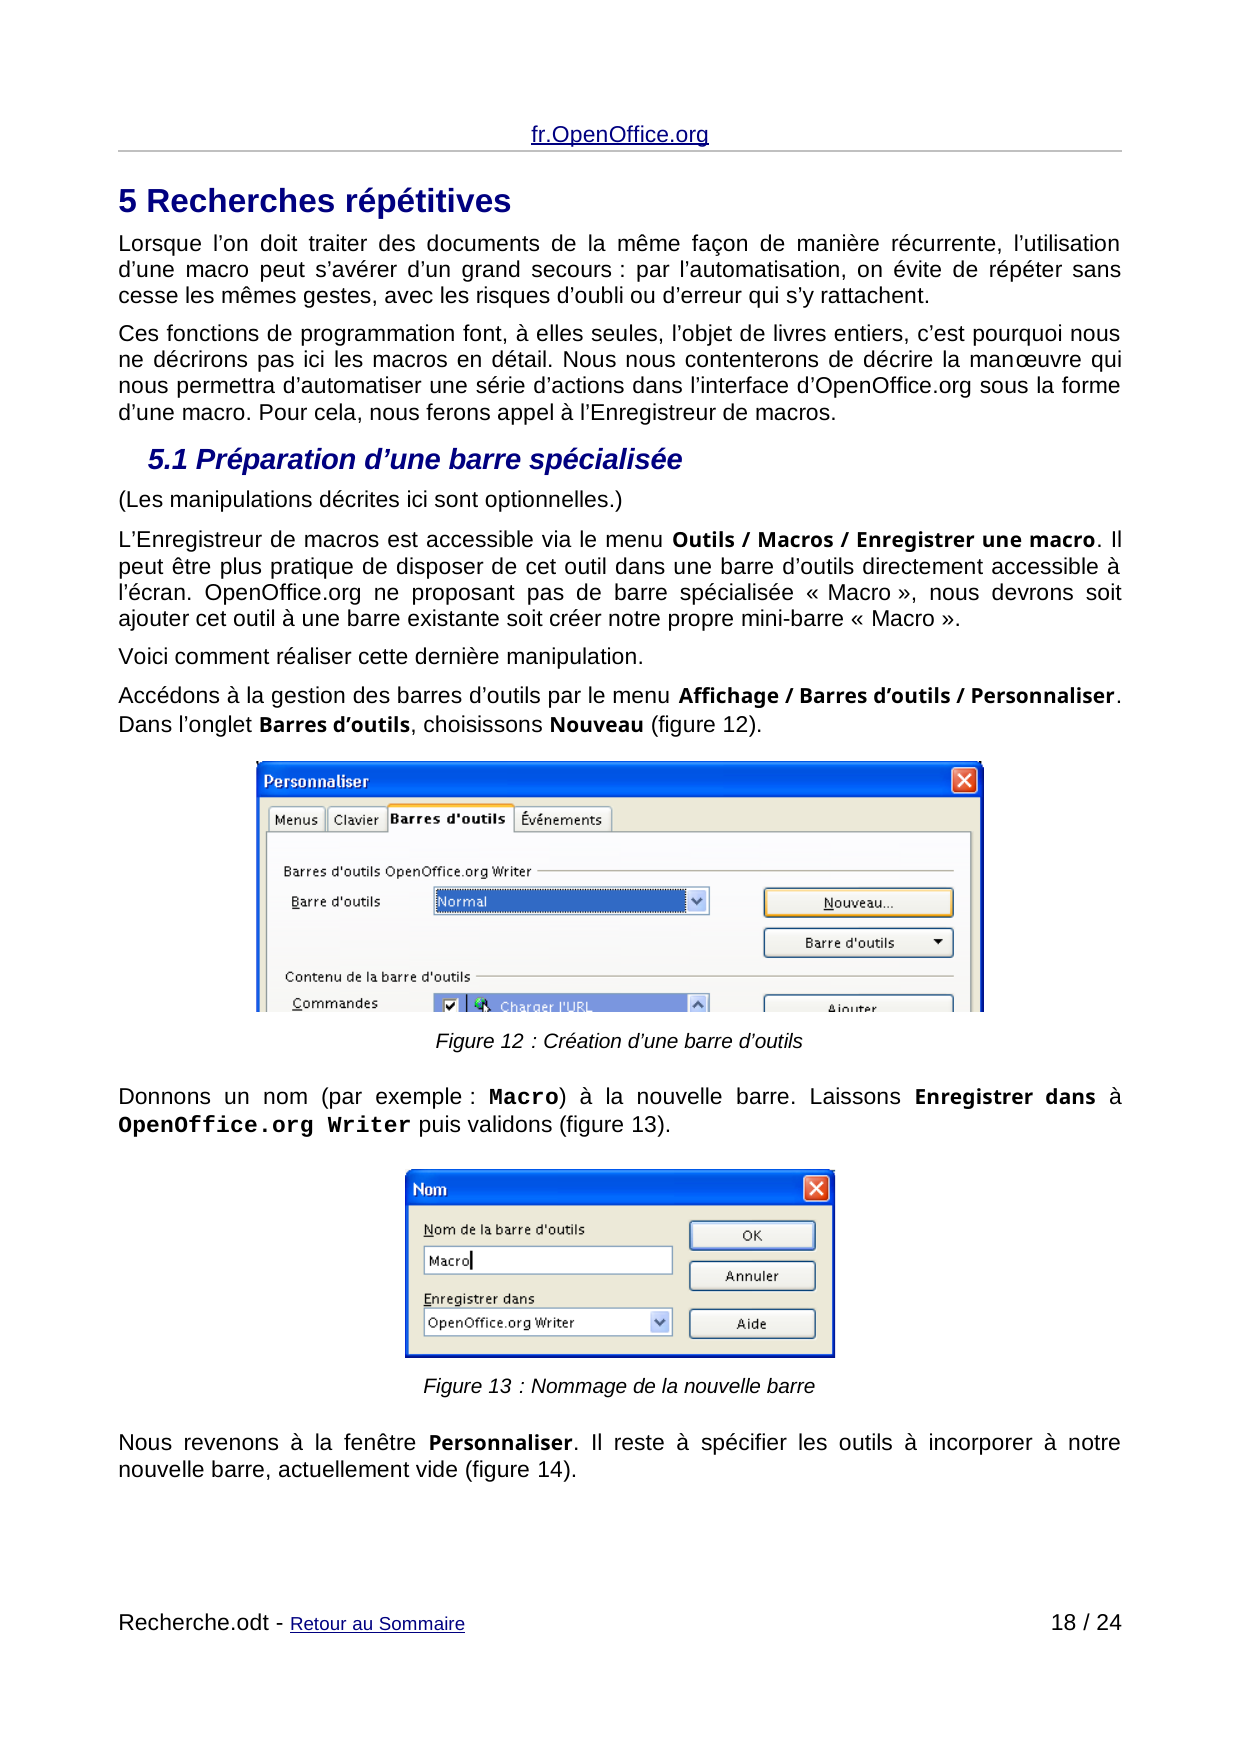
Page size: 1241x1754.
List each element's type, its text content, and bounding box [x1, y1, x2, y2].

text (Les manipulations décrites ici sont optionnelles.) [118, 487, 1122, 513]
subtitle Recherches répétitives [118, 182, 1122, 219]
text Lorsque l’on doit traiter des documents de la même façon de manière récurrente, l’utilisation d’une macro peut s’avérer d’un grand secours : par l’automatisation, on évite de répéter sans cesse les mêmes gestes, avec les risques d’oubli ou d’erreur qui s’y rattachent. [118, 231, 1122, 309]
text Voici comment réaliser cette dernière manipulation. [118, 643, 1122, 669]
subtitle Préparation d’une barre spécialisée [148, 443, 1122, 475]
text Figure 12 : Création d’une barre d’outils [256, 1012, 984, 1053]
text Donnons un nom (par exemple : Macro) à la nouvelle barre. Laissons Enregistrer dans à OpenOffice.org Writer puis validons (figure 13). [118, 750, 1122, 1140]
text Nous revenons à la fenêtre Personnaliser. Il reste à spécifier les outils à incorporer à notre nouvelle barre, actuellement vide (figure 14). [118, 1152, 1122, 1483]
text Figure 13 : Nommage de la nouvelle barre [405, 1358, 835, 1398]
text L’Enregistreur de macros est accessible via le menu Outils / Macros / Enregistrer une macro. Il peut être plus pratique de disposer de cet outil dans une barre d’outils directement accessible à l’écran. OpenOffice.org ne proposant pas de barre spécialisée « Macro », nous devrons soit ajouter cet outil à une barre existante soit créer notre propre mini-barre « Macro ». [118, 525, 1122, 631]
picture [256, 761, 984, 1012]
picture [405, 1169, 836, 1358]
text Accédons à la gestion des barres d’outils par le menu Affichage / Barres d’outils / Personnaliser. Dans l’onglet Barres d’outils, choisissons Nouveau (figure 12). [118, 681, 1122, 738]
text Ces fonctions de programmation font, à elles seules, l’objet de livres entiers, c’est pourquoi nous ne décrirons pas ici les macros en détail. Nous nous contenterons de décrire la manœuvre qui nous permettra d’automatiser une série d’actions dans l’interface d’OpenOffice.org sous la forme d’une macro. Pour cela, nous ferons appel à l’Enregistreur de macros. [118, 321, 1122, 425]
